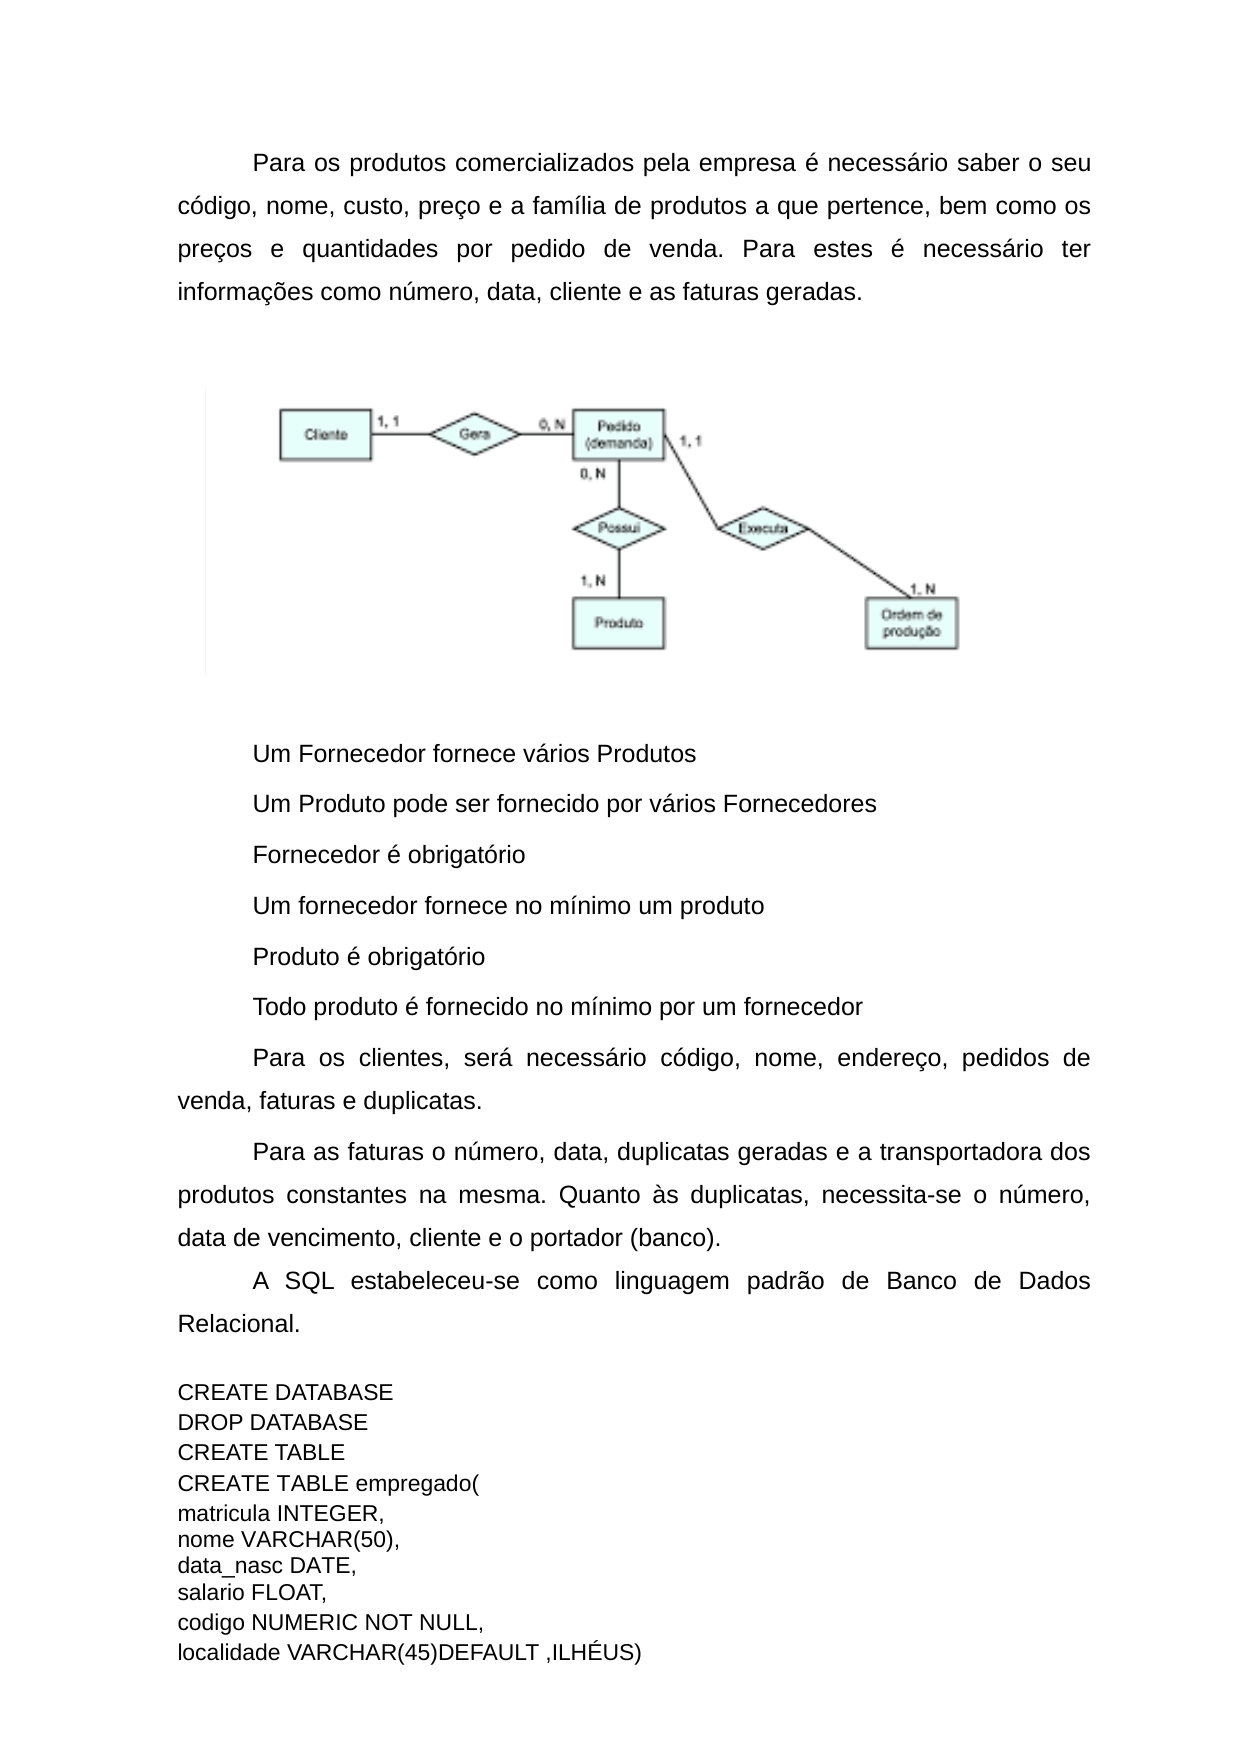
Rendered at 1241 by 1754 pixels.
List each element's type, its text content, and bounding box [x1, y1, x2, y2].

text CREATE TABLE empregado( [177, 1469, 1092, 1496]
text Para os produtos comercializados pela empresa é necessário saber o seu código, nome, custo, preço e a família de produtos a que pertence, bem como os preços e quantidades por pedido de venda. Para estes é necessário ter informações como número, data, cliente e as faturas geradas. [177, 148, 1092, 306]
text Um Fornecedor fornece vários Produtos [177, 739, 1092, 767]
text Para as faturas o número, data, duplicatas geradas e a transportadora dos produtos constantes na mesma. Quanto às duplicatas, necessita-se o número, data de vencimento, cliente e o portador (banco). [177, 1137, 1092, 1252]
text Um fornecedor fornece no mínimo um produto [177, 891, 1092, 920]
text data_nasc DATE, [177, 1552, 1092, 1579]
text A SQL estabeleceu-se como linguagem padrão de Banco de Dados Relacional. [177, 1266, 1092, 1338]
text salario FLOAT, [177, 1579, 1092, 1605]
text Fornecedor é obrigatório [177, 840, 1092, 869]
text CREATE TABLE [177, 1439, 1092, 1466]
text codigo NUMERIC NOT NULL, [177, 1609, 1092, 1635]
text Todo produto é fornecido no mínimo por um fornecedor [177, 992, 1092, 1021]
text Produto é obrigatório [177, 942, 1092, 970]
text DROP DATABASE [177, 1409, 1092, 1436]
text nome VARCHAR(50), [177, 1526, 1092, 1552]
text localidade VARCHAR(45)DEFAULT ,ILHÉUS) [177, 1639, 1092, 1666]
text CREATE DATABASE [177, 1379, 1092, 1405]
text Um Produto pode ser fornecido por vários Fornecedores [177, 789, 1092, 818]
picture [205, 386, 1024, 675]
text Para os clientes, será necessário código, nome, endereço, pedidos de venda, faturas e duplicatas. [177, 1043, 1092, 1115]
text matricula INTEGER, [177, 1500, 1092, 1526]
